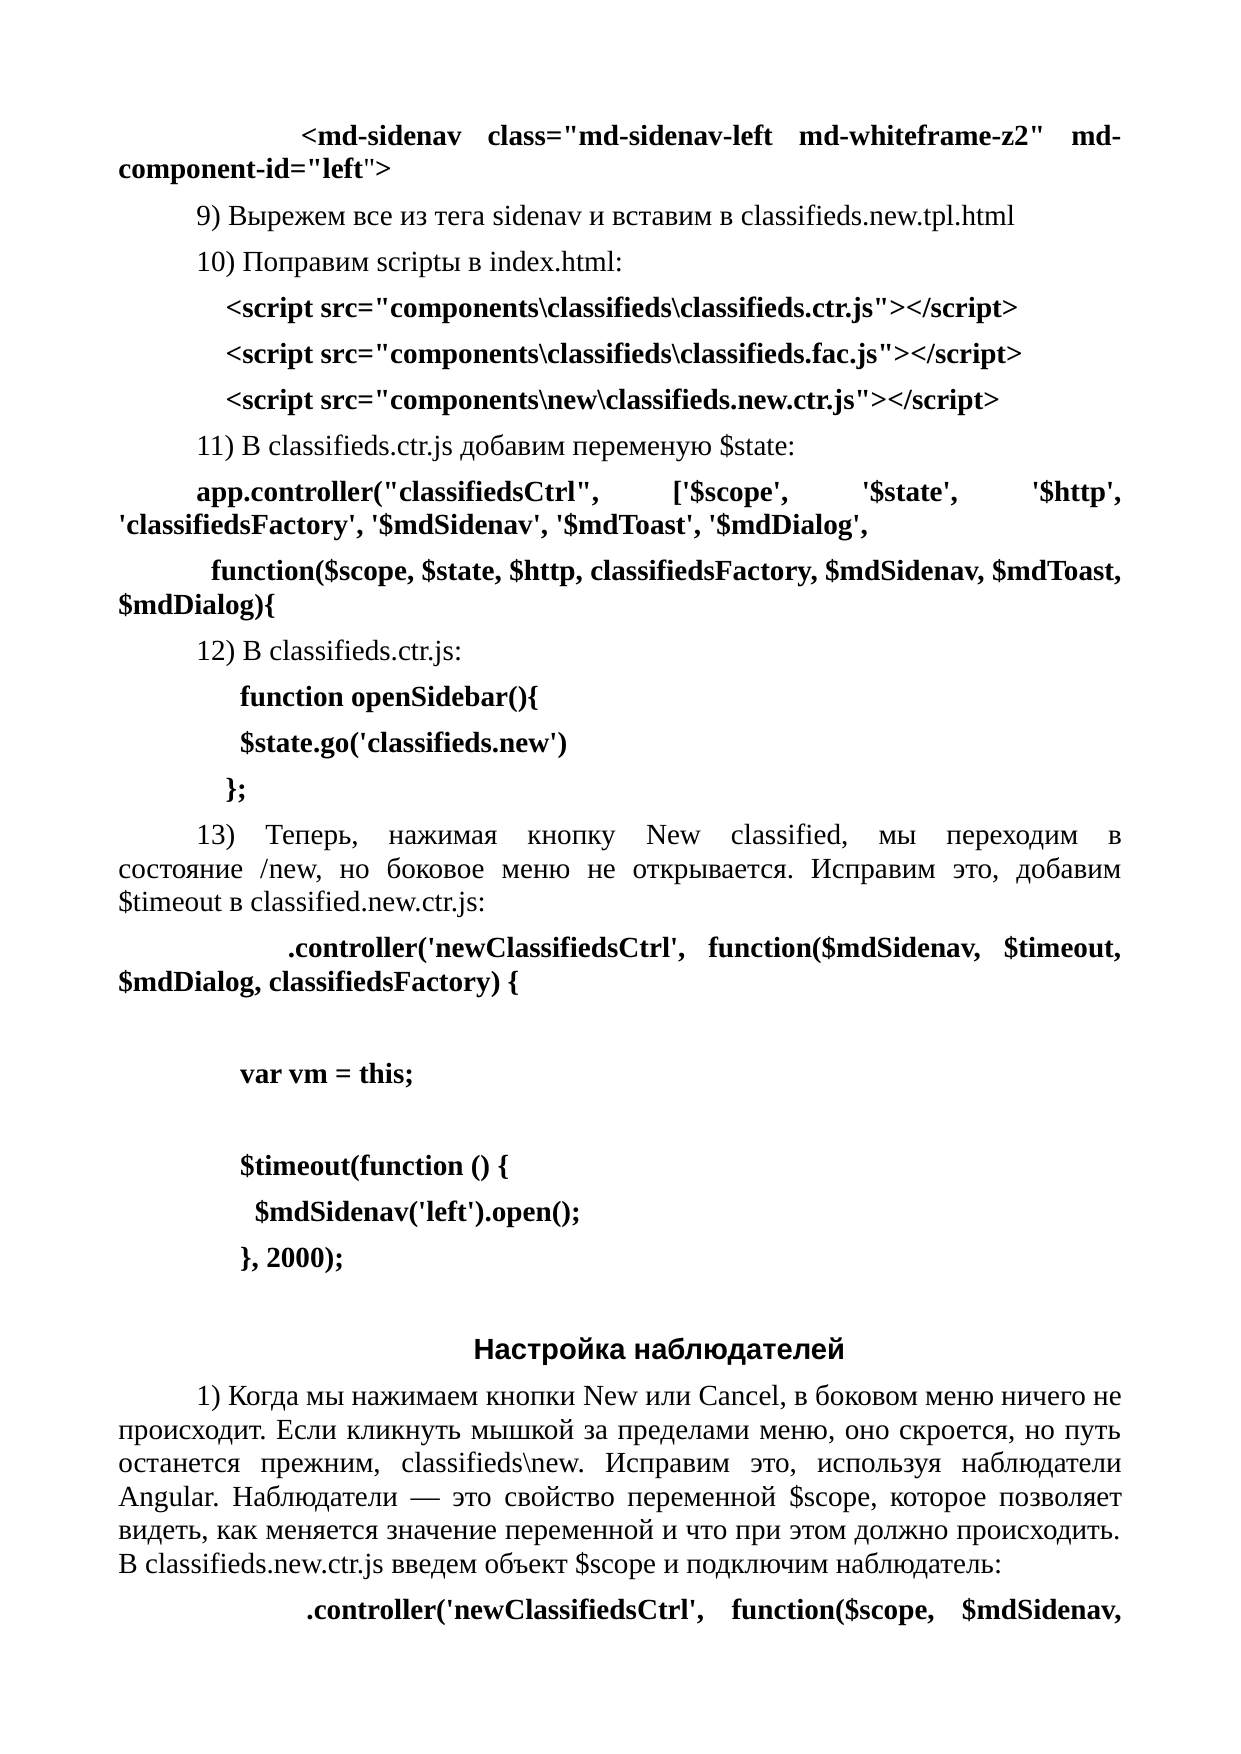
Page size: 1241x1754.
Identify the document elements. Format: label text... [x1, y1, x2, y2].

text <script src="components\classifieds\classifieds.fac.js"></script> [118, 336, 1122, 369]
text 11) В classifieds.ctr.js добавим переменую $state: [118, 428, 1122, 461]
text $mdSidenav('left').open(); [118, 1194, 1122, 1228]
subtitle Настройка наблюдателей [118, 1332, 1122, 1366]
text }; [118, 771, 1122, 805]
text $state.go('classifieds.new') [118, 725, 1122, 759]
text function openSidebar(){ [118, 679, 1122, 713]
text <script src="components\new\classifieds.new.ctr.js"></script> [118, 382, 1122, 415]
text <md-sidenav class="md-sidenav-left md-whiteframe-z2" md-component-id="left"> [118, 118, 1122, 185]
text 10) Поправим scriptы в index.html: [118, 244, 1122, 277]
text 1) Когда мы нажимаем кнопки New или Cancel, в боковом меню ничего не происходит. Если кликнуть мышкой за пределами меню, оно скроется, но путь останется прежним, classifieds\new. Исправим это, используя наблюдатели Angular. Наблюдатели — это свойство переменной $scope, которое позволяет видеть, как меняется значение переменной и что при этом должно происходить. В classifieds.new.ctr.js введем объект $scope и подключим наблюдатель: [118, 1378, 1122, 1579]
text 9) Вырежем все из тега sidenav и вставим в classifieds.new.tpl.html [118, 198, 1122, 231]
text <script src="components\classifieds\classifieds.ctr.js"></script> [118, 290, 1122, 323]
text $timeout(function () { [118, 1148, 1122, 1182]
text 12) В classifieds.ctr.js: [118, 633, 1122, 667]
text app.controller("classifiedsCtrl", ['$scope', '$state', '$http', 'classifiedsFactory', '$mdSidenav', '$mdToast', '$mdDialog', [118, 474, 1122, 541]
text 13) Теперь, нажимая кнопку New classified, мы переходим в состояние /new, но боковое меню не открывается. Исправим это, добавим $timeout в classified.new.ctr.js: [118, 817, 1122, 918]
text .controller('newClassifiedsCtrl', function($mdSidenav, $timeout, $mdDialog, classifiedsFactory) { [118, 930, 1122, 997]
text .controller('newClassifiedsCtrl', function($scope, $mdSidenav, [118, 1592, 1122, 1626]
text }, 2000); [118, 1240, 1122, 1274]
text var vm = this; [118, 1056, 1122, 1089]
text function($scope, $state, $http, classifiedsFactory, $mdSidenav, $mdToast, $mdDialog){ [118, 553, 1122, 621]
